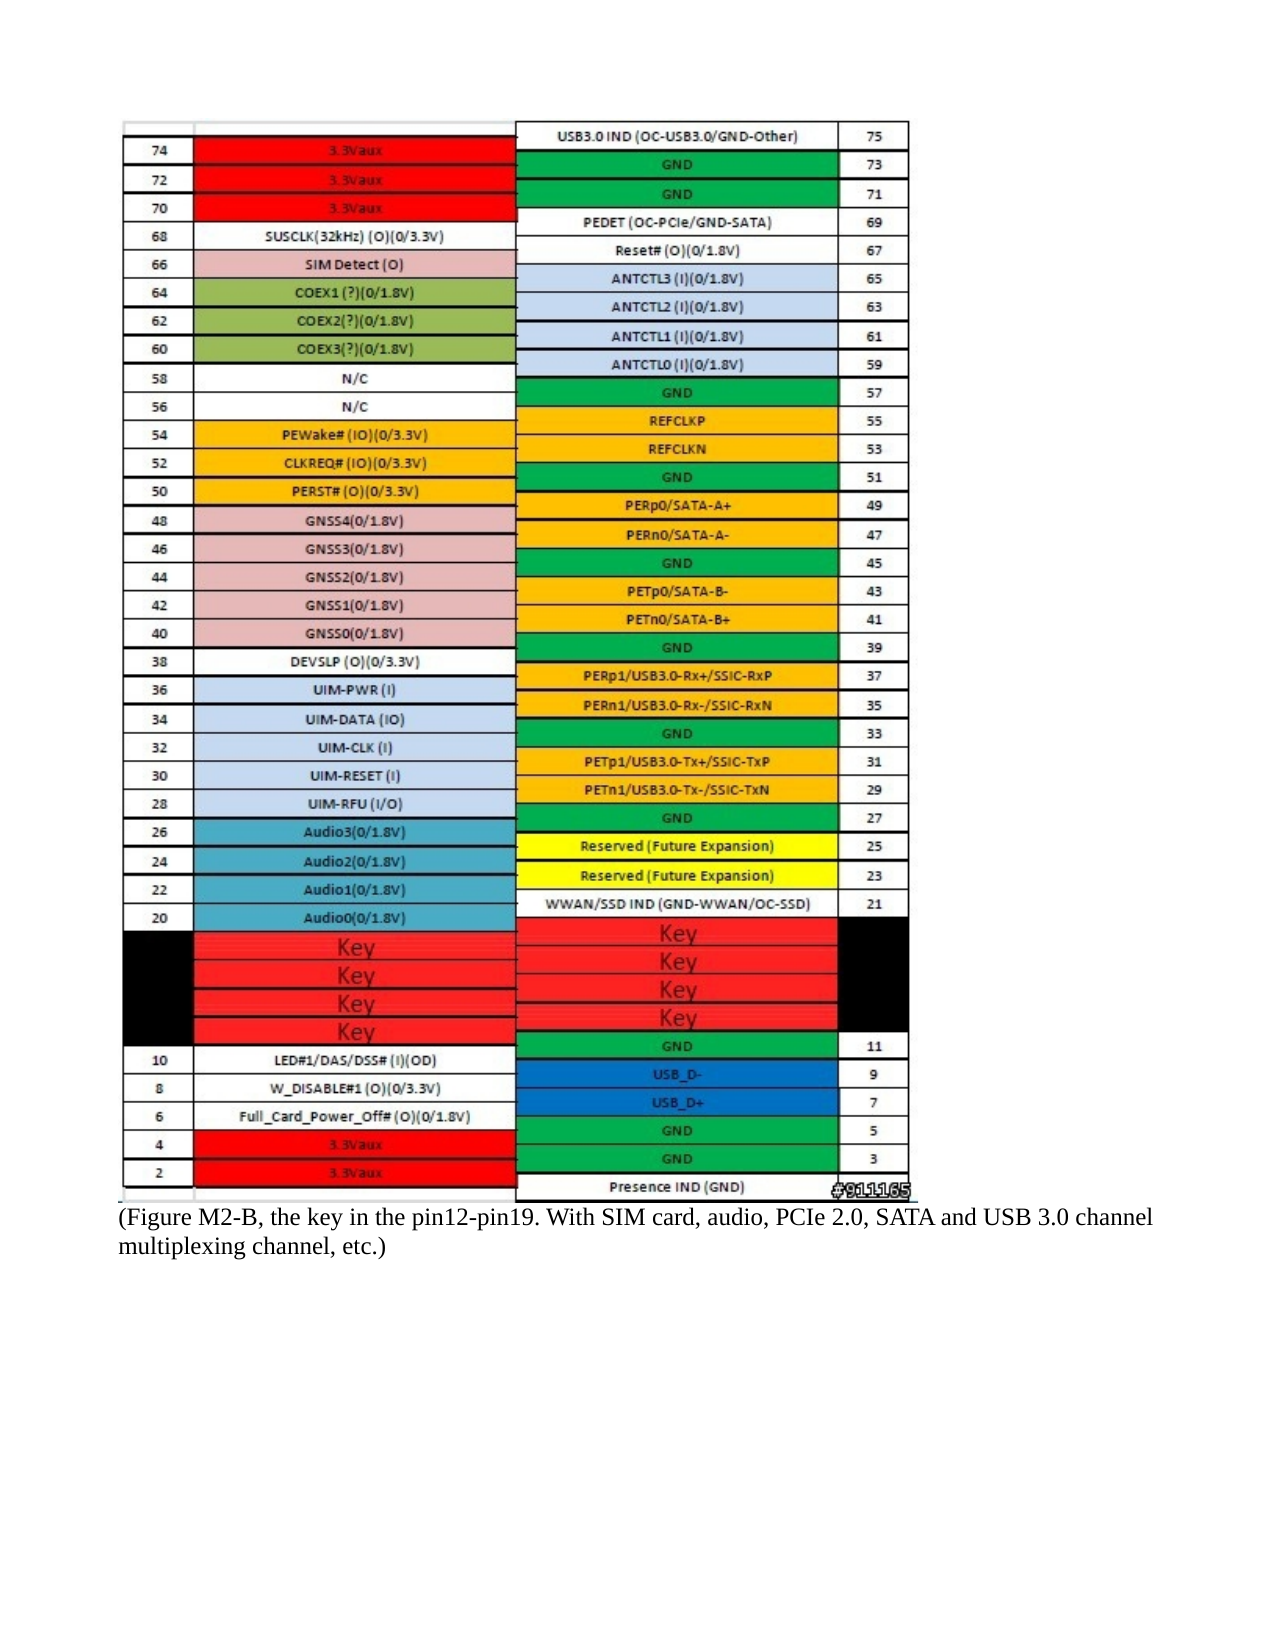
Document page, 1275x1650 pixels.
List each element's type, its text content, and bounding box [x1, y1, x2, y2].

picture [118, 118, 919, 1203]
text (Figure M2-B, the key in the pin12-pin19. With SIM card, audio, PCIe 2.0, SATA and USB 3.0 channel multiplexing channel, etc.) [118, 118, 1157, 1260]
